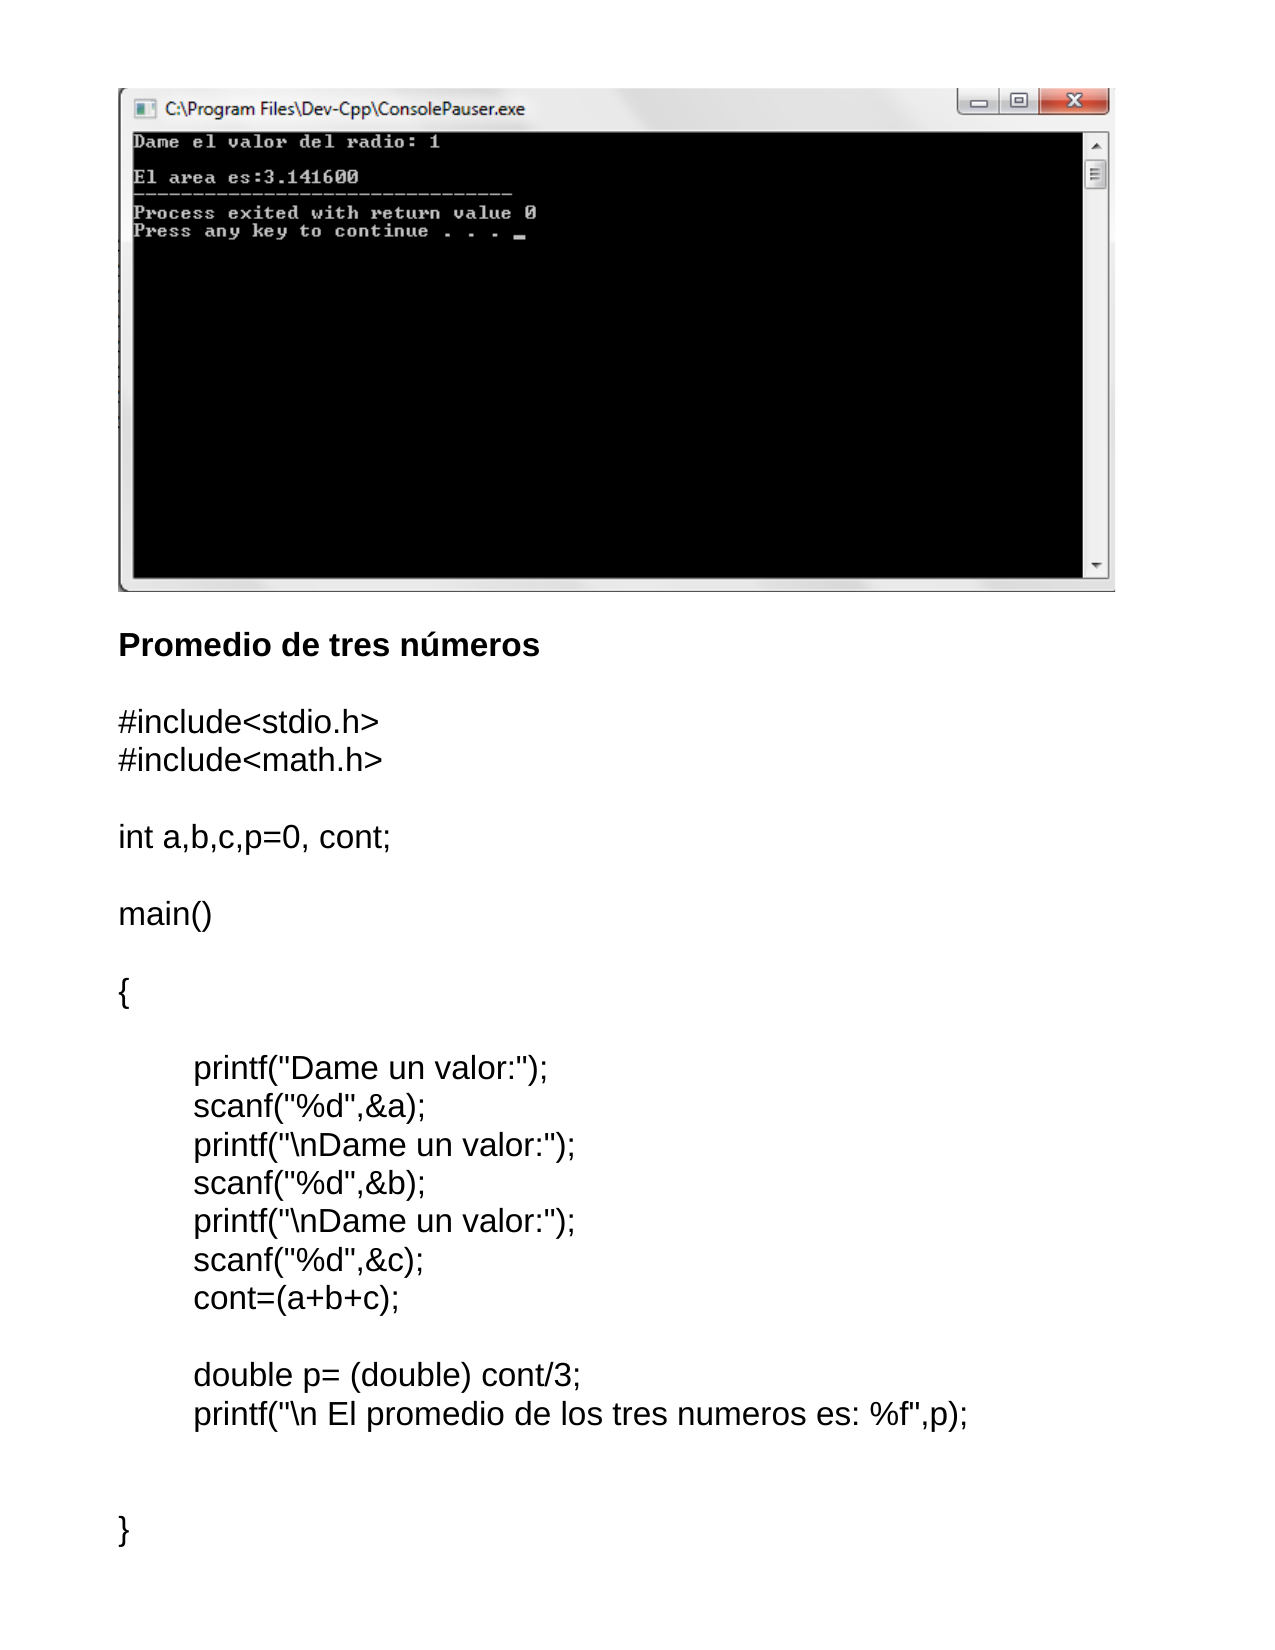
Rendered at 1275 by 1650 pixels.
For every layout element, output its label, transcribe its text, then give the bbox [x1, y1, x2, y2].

text int a,b,c,p=0, cont; [118, 817, 1152, 856]
text Promedio de tres números [118, 625, 1152, 663]
text main() [118, 894, 1152, 932]
text printf("\nDame un valor:"); [118, 1202, 1152, 1240]
text printf("Dame un valor:"); [118, 1048, 1152, 1086]
text scanf("%d",&a); [118, 1086, 1152, 1125]
text double p= (double) cont/3; [118, 1355, 1152, 1394]
text #include<stdio.h> [118, 702, 1152, 740]
text { [118, 971, 1152, 1009]
text printf("\nDame un valor:"); [118, 1125, 1152, 1163]
text printf("\n El promedio de los tres numeros es: %f",p); [118, 1394, 1152, 1432]
text #include<math.h> [118, 740, 1152, 779]
text scanf("%d",&b); [118, 1163, 1152, 1202]
text } [118, 1509, 1152, 1547]
text scanf("%d",&c); [118, 1240, 1152, 1278]
text cont=(a+b+c); [118, 1278, 1152, 1317]
